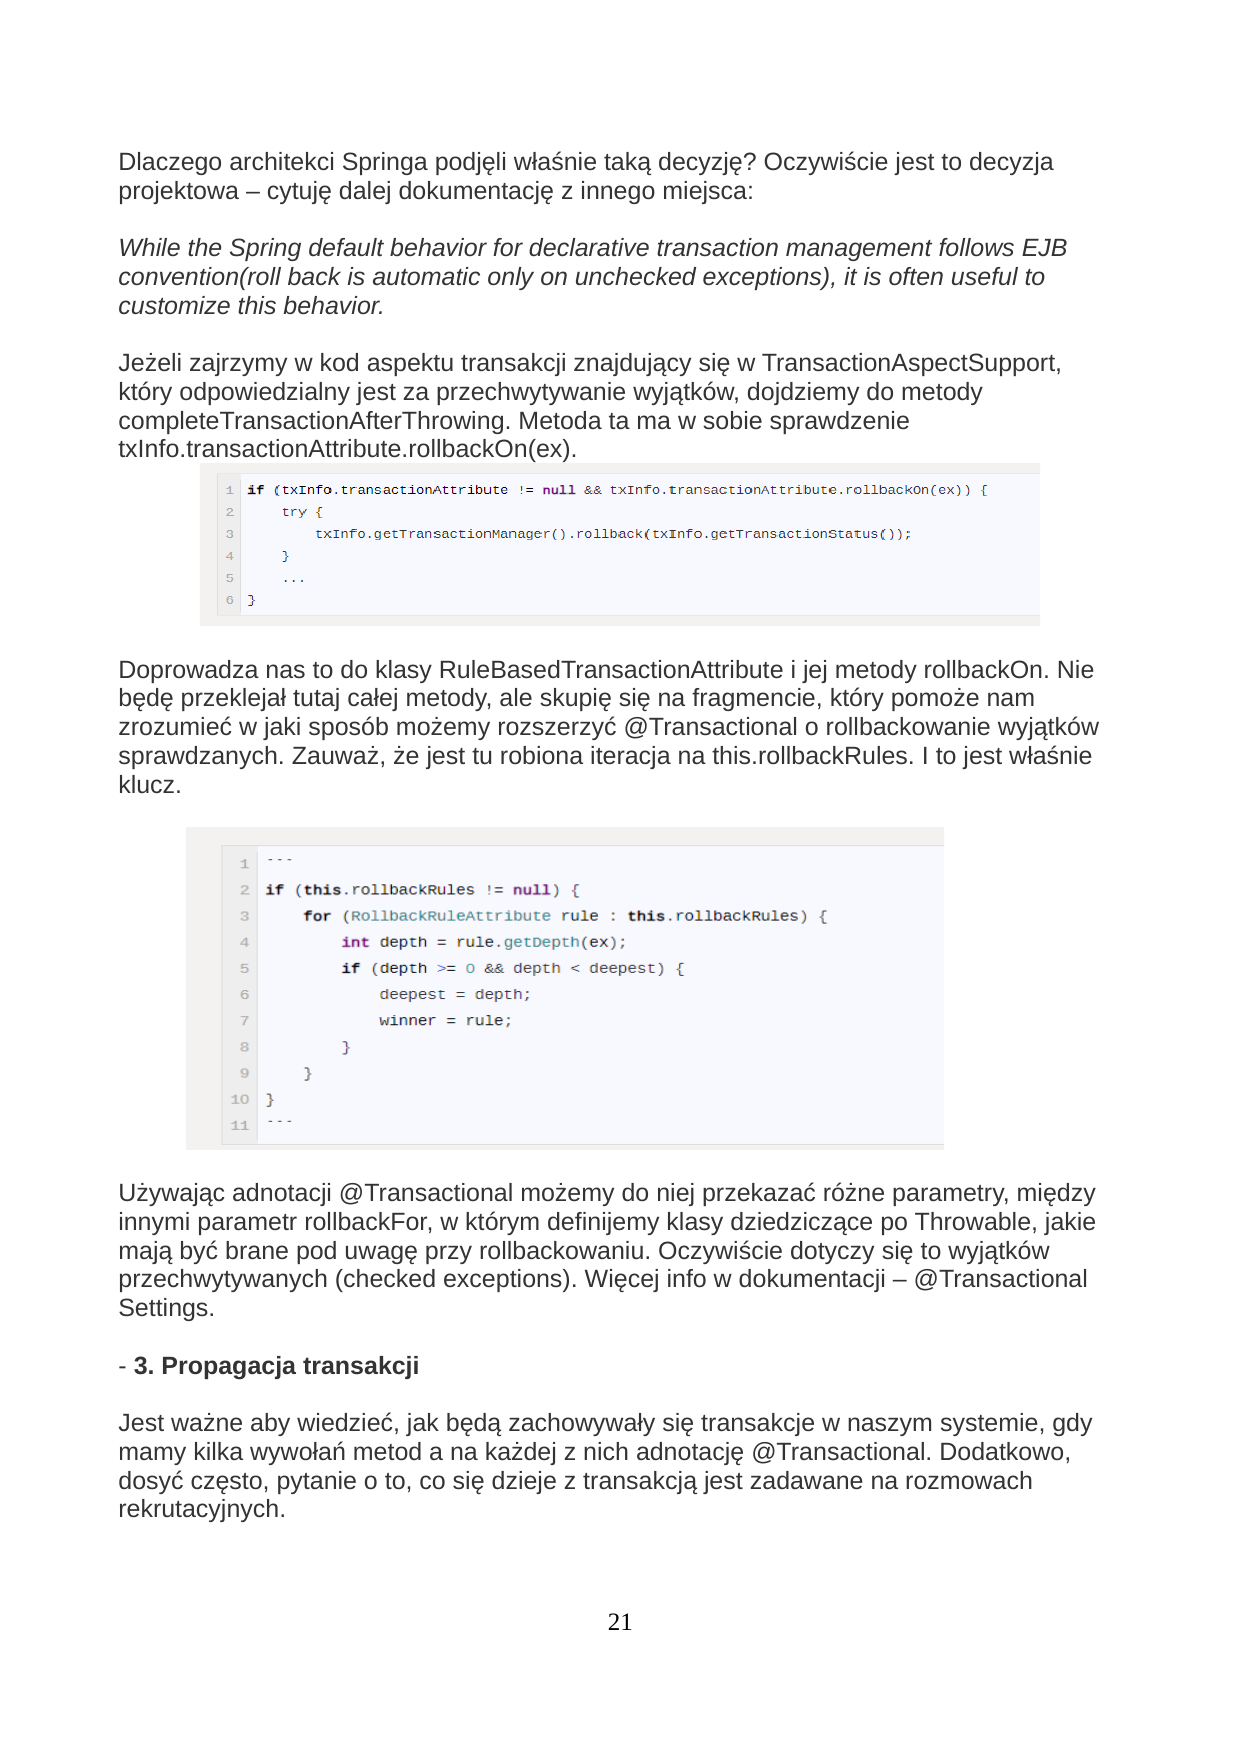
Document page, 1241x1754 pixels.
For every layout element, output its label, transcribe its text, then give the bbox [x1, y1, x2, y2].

text While the Spring default behavior for declarative transaction management follows EJB convention(roll back is automatic only on unchecked exceptions), it is often useful to customize this behavior. [118, 233, 1122, 319]
text Jeżeli zajrzymy w kod aspektu transakcji znajdujący się w TransactionAspectSupport, który odpowiedzialny jest za przechwytywanie wyjątków, dojdziemy do metody completeTransactionAfterThrowing. Metoda ta ma w sobie sprawdzenie txInfo.transactionAttribute.rollbackOn(ex). [118, 348, 1122, 463]
picture [199, 463, 1041, 626]
picture [185, 827, 945, 1150]
text Doprowadza nas to do klasy RuleBasedTransactionAttribute i jej metody rollbackOn. Nie będę przeklejał tutaj całej metody, ale skupię się na fragmencie, który pomoże nam zrozumieć w jaki sposób możemy rozszerzyć @Transactional o rollbackowanie wyjątków sprawdzanych. Zauważ, że jest tu robiona iteracja na this.rollbackRules. I to jest właśnie klucz. Używając adnotacji @Transactional możemy do niej przekazać różne parametry, między innymi parametr rollbackFor, w którym definijemy klasy dziedziczące po Throwable, jakie mają być brane pod uwagę przy rollbackowaniu. Oczywiście dotyczy się to wyjątków przechwytywanych (checked exceptions). Więcej info w dokumentacji – @Transactional Settings. - 3. Propagacja transakcji Jest ważne aby wiedzieć, jak będą zachowywały się transakcje w naszym systemie, gdy mamy kilka wywołań metod a na każdej z nich adnotację @Transactional. Dodatkowo, dosyć często, pytanie o to, co się dzieje z transakcją jest zadawane na rozmowach rekrutacyjnych. [118, 463, 1122, 1523]
text Dlaczego architekci Springa podjęli właśnie taką decyzję? Oczywiście jest to decyzja projektowa – cytuję dalej dokumentację z innego miejsca: [118, 118, 1122, 204]
